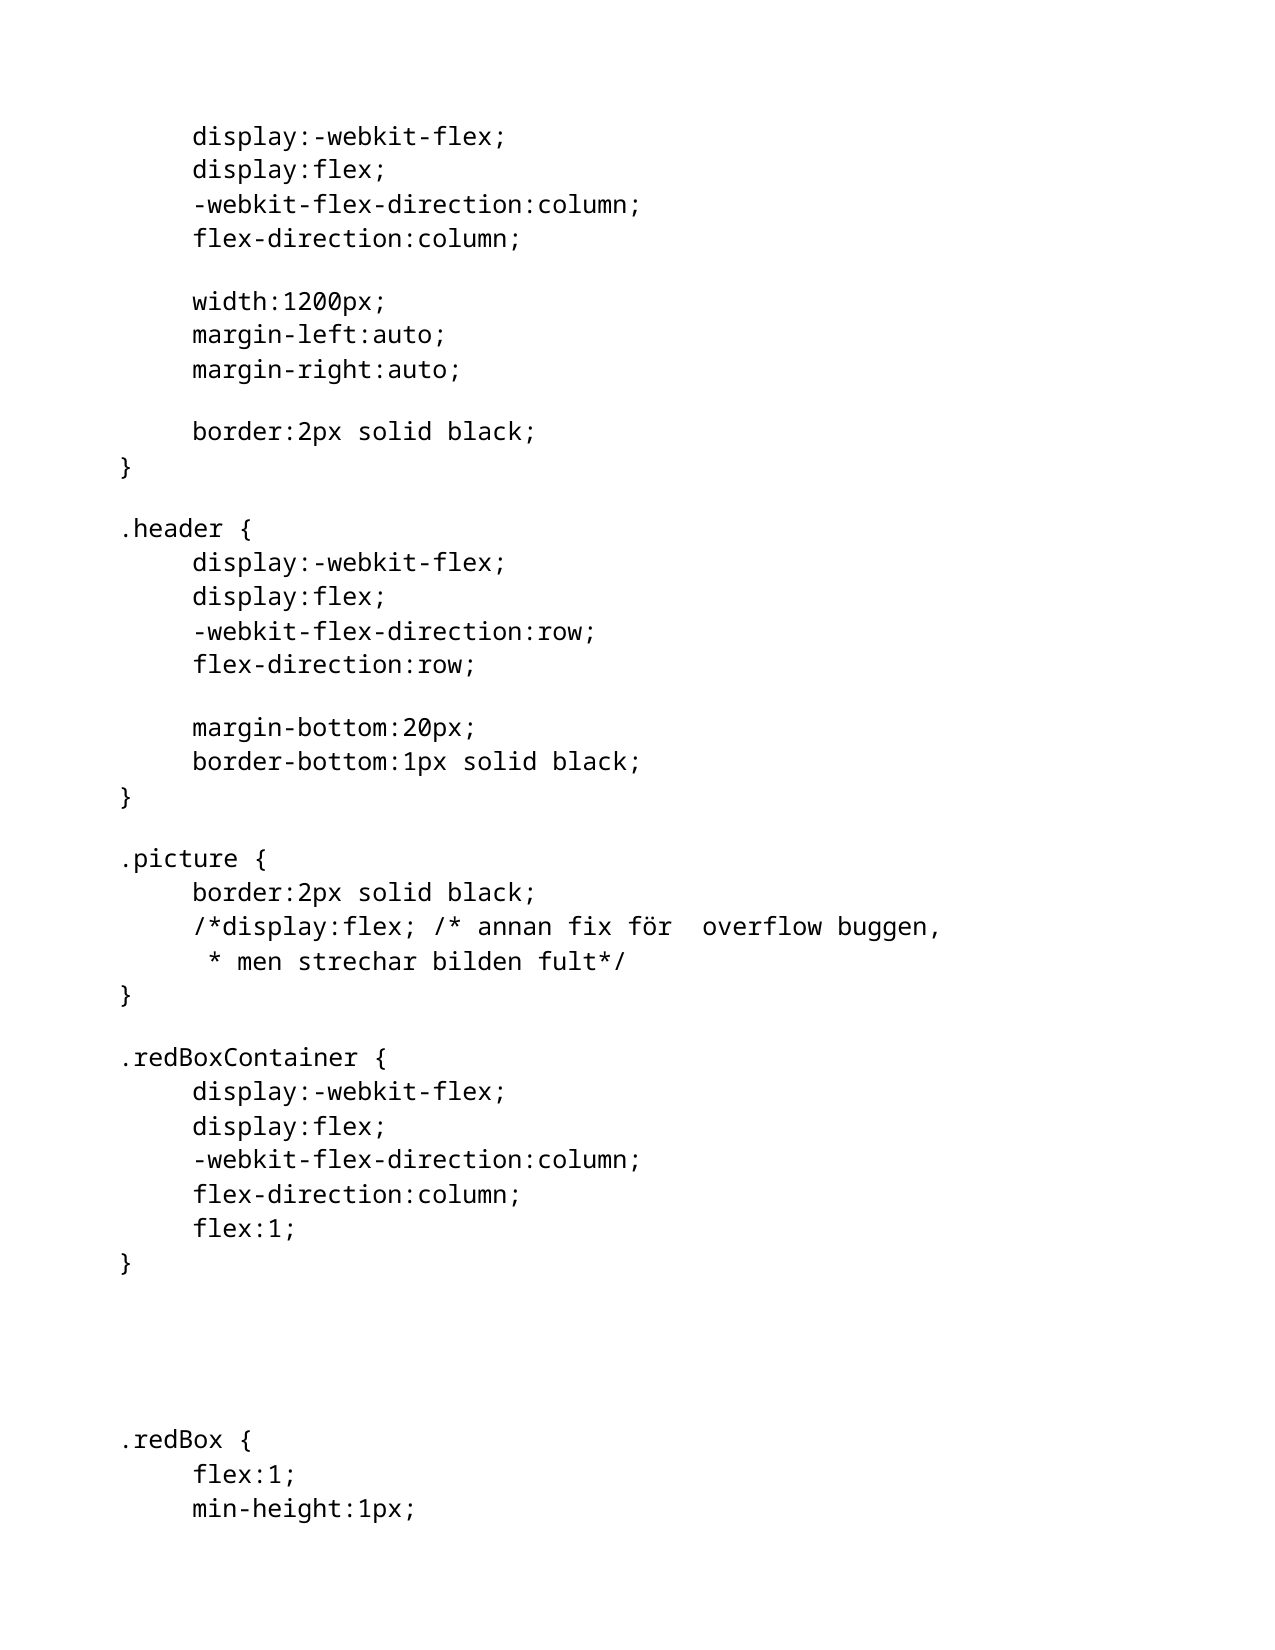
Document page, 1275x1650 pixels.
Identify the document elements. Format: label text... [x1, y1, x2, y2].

text flex-direction:column; [118, 1176, 1157, 1210]
text /*display:flex; /* annan fix för overflow buggen, [118, 909, 1157, 943]
text -webkit-flex-direction:column; [118, 1142, 1157, 1176]
text flex:1; [118, 1456, 1157, 1490]
text min-height:1px; [118, 1490, 1157, 1524]
text display:-webkit-flex; [118, 545, 1157, 579]
text } [118, 977, 1157, 1011]
text margin-bottom:20px; [118, 710, 1157, 744]
text display:flex; [118, 1108, 1157, 1142]
text * men strechar bilden fult*/ [118, 943, 1157, 977]
text margin-right:auto; [118, 351, 1157, 385]
text -webkit-flex-direction:row; [118, 613, 1157, 647]
text .picture { [118, 841, 1157, 875]
text border:2px solid black; [118, 875, 1157, 909]
text } [118, 1244, 1157, 1278]
text display:-webkit-flex; [118, 118, 1157, 152]
text .header { [118, 511, 1157, 545]
text } [118, 778, 1157, 812]
text border:2px solid black; [118, 414, 1157, 448]
text flex-direction:column; [118, 220, 1157, 254]
text margin-left:auto; [118, 317, 1157, 351]
text flex:1; [118, 1210, 1157, 1244]
text display:flex; [118, 152, 1157, 186]
text border-bottom:1px solid black; [118, 744, 1157, 778]
text width:1200px; [118, 283, 1157, 317]
text .redBox { [118, 1422, 1157, 1456]
text display:flex; [118, 579, 1157, 613]
text -webkit-flex-direction:column; [118, 186, 1157, 220]
text flex-direction:row; [118, 647, 1157, 681]
text display:-webkit-flex; [118, 1074, 1157, 1108]
text .redBoxContainer { [118, 1040, 1157, 1074]
text } [118, 448, 1157, 482]
